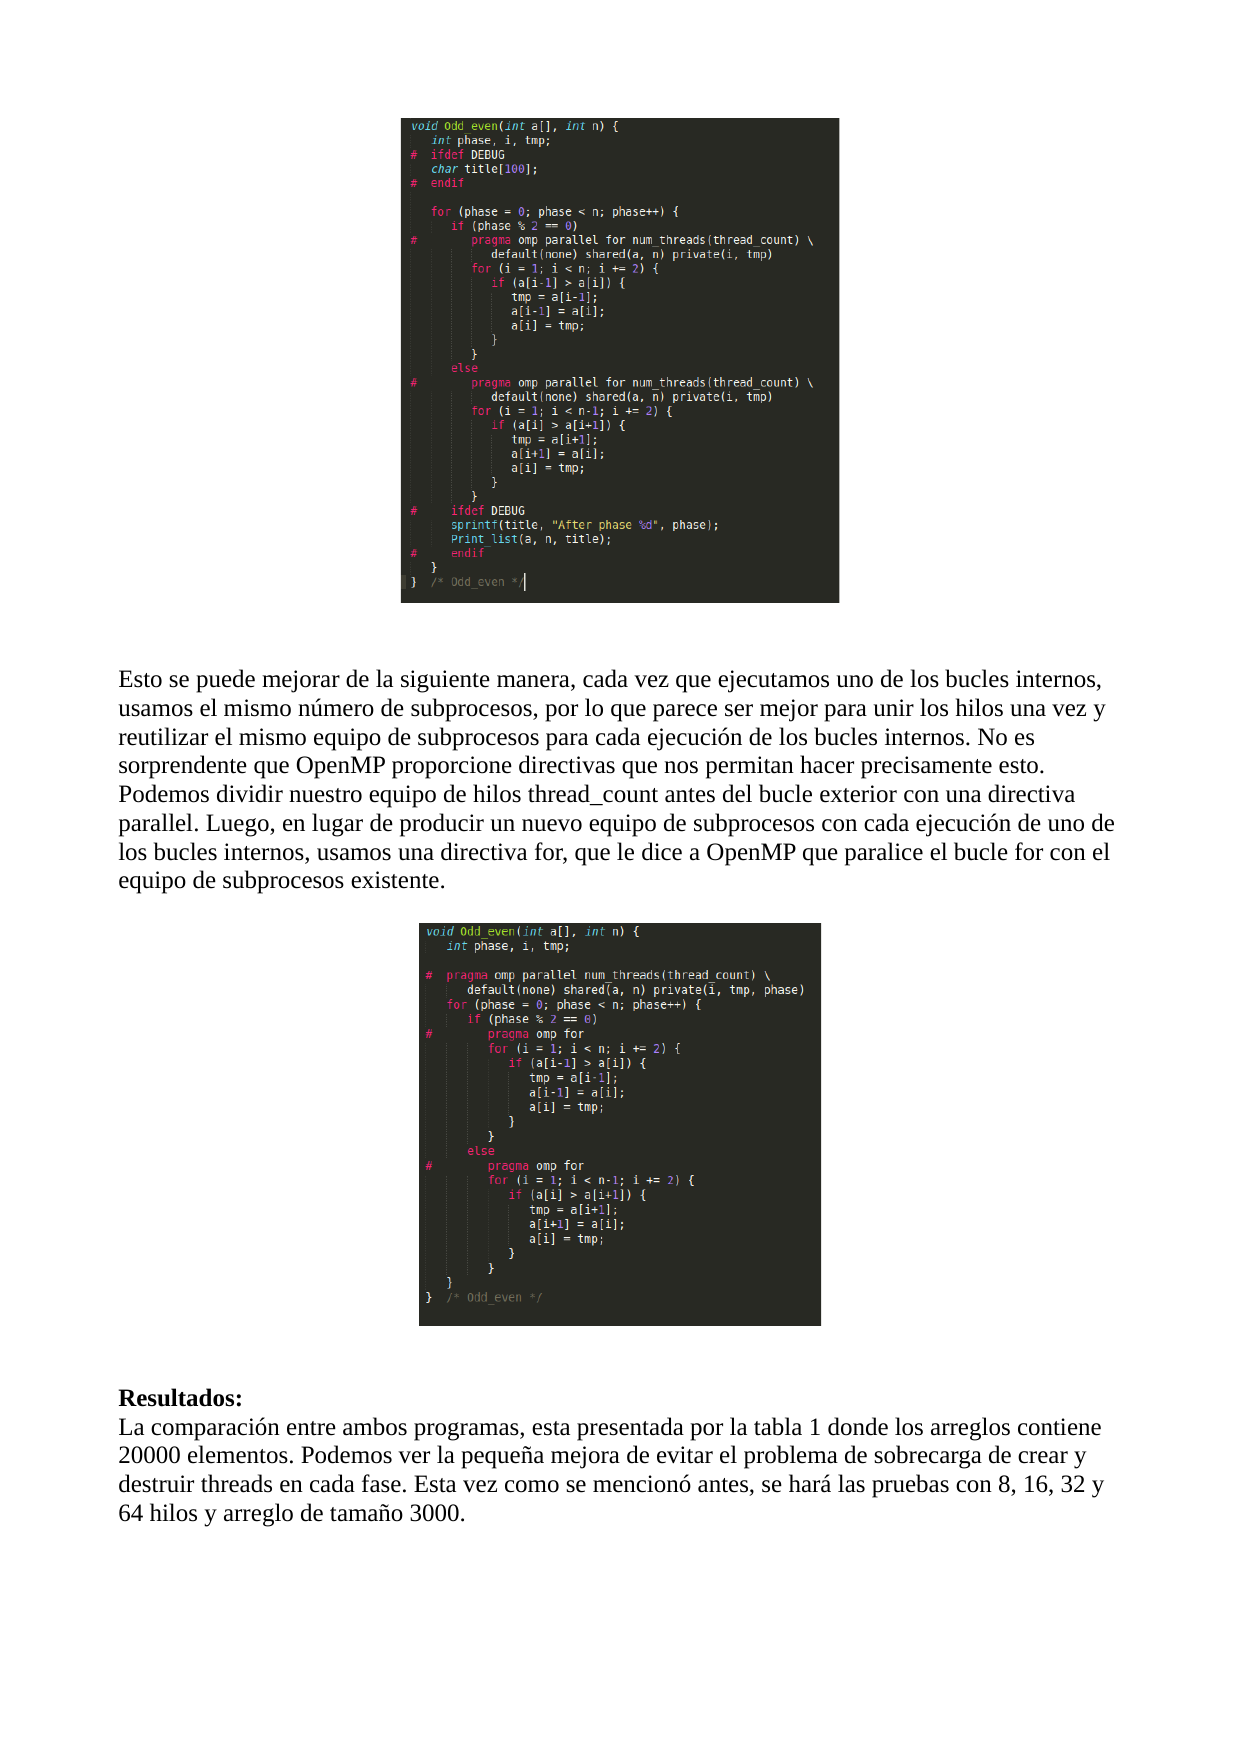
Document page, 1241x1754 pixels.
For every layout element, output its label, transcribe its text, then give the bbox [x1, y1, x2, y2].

text La comparación entre ambos programas, esta presentada por la tabla 1 donde los arreglos contiene 20000 elementos. Podemos ver la pequeña mejora de evitar el problema de sobrecarga de crear y destruir threads en cada fase. Esta vez como se mencionó antes, se hará las pruebas con 8, 16, 32 y 64 hilos y arreglo de tamaño 3000. [118, 1412, 1122, 1527]
text Resultados: [118, 1383, 1122, 1412]
picture [419, 923, 822, 1326]
text Esto se puede mejorar de la siguiente manera, cada vez que ejecutamos uno de los bucles internos, usamos el mismo número de subprocesos, por lo que parece ser mejor para unir los hilos una vez y reutilizar el mismo equipo de subprocesos para cada ejecución de los bucles internos. No es sorprendente que OpenMP proporcione directivas que nos permitan hacer precisamente esto. Podemos dividir nuestro equipo de hilos thread_count antes del bucle exterior con una directiva parallel. Luego, en lugar de producir un nuevo equipo de subprocesos con cada ejecución de uno de los bucles internos, usamos una directiva for, que le dice a OpenMP que paralice el bucle for con el equipo de subprocesos existente. [118, 664, 1122, 894]
picture [400, 118, 840, 603]
